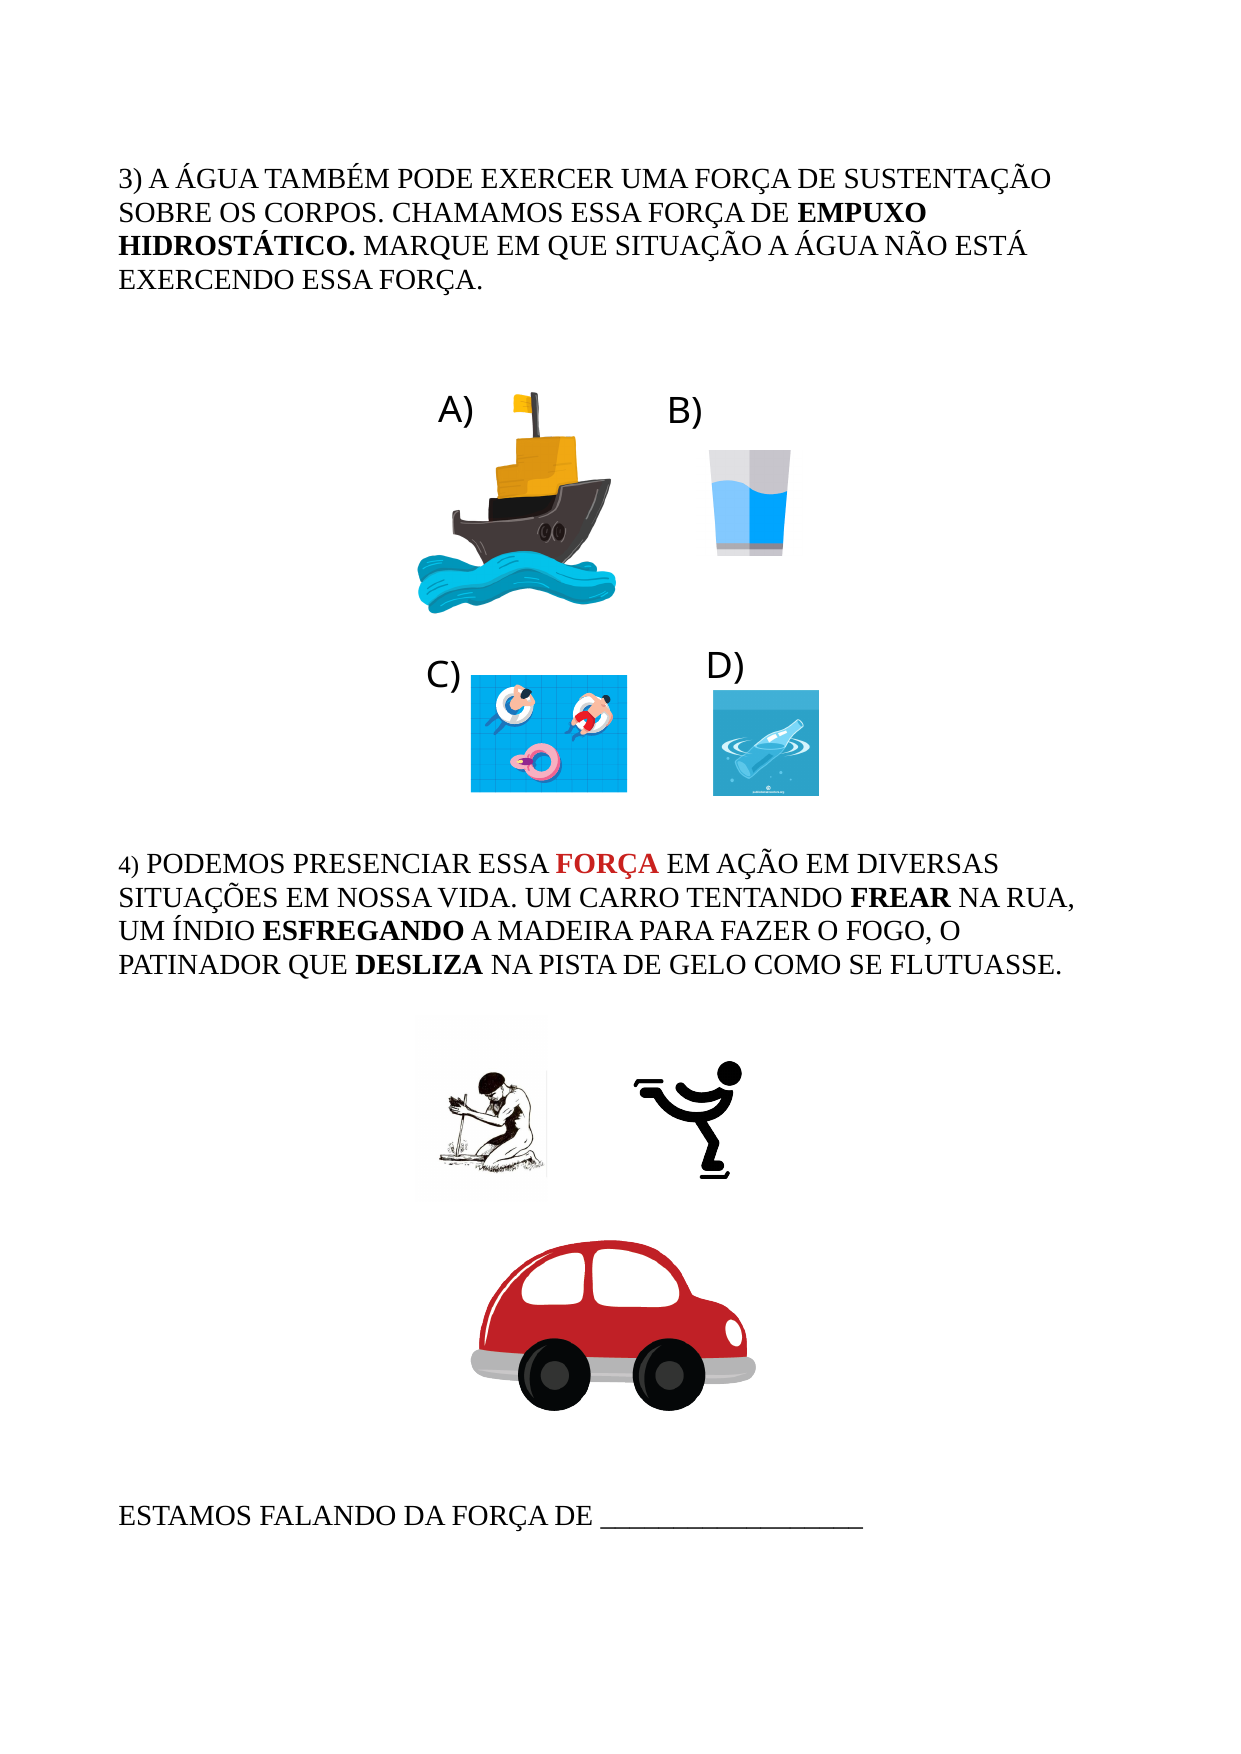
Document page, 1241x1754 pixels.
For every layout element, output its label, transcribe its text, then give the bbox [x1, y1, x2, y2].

text 3) A ÁGUA TAMBÉM PODE EXERCER UMA FORÇA DE SUSTENTAÇÃO SOBRE OS CORPOS. CHAMAMOS ESSA FORÇA DE EMPUXO HIDROSTÁTICO. MARQUE EM QUE SITUAÇÃO A ÁGUA NÃO ESTÁ EXERCENDO ESSA FORÇA. [118, 161, 1122, 295]
text 4) PODEMOS PRESENCIAR ESSA FORÇA EM AÇÃO EM DIVERSAS SITUAÇÕES EM NOSSA VIDA. UM CARRO TENTANDO FREAR NA RUA, UM ÍNDIO ESFREGANDO A MADEIRA PARA FAZER O FOGO, O PATINADOR QUE DESLIZA NA PISTA DE GELO COMO SE FLUTUASSE. [118, 846, 1122, 981]
text ESTAMOS FALANDO DA FORÇA DE __________________ [118, 1498, 1122, 1532]
